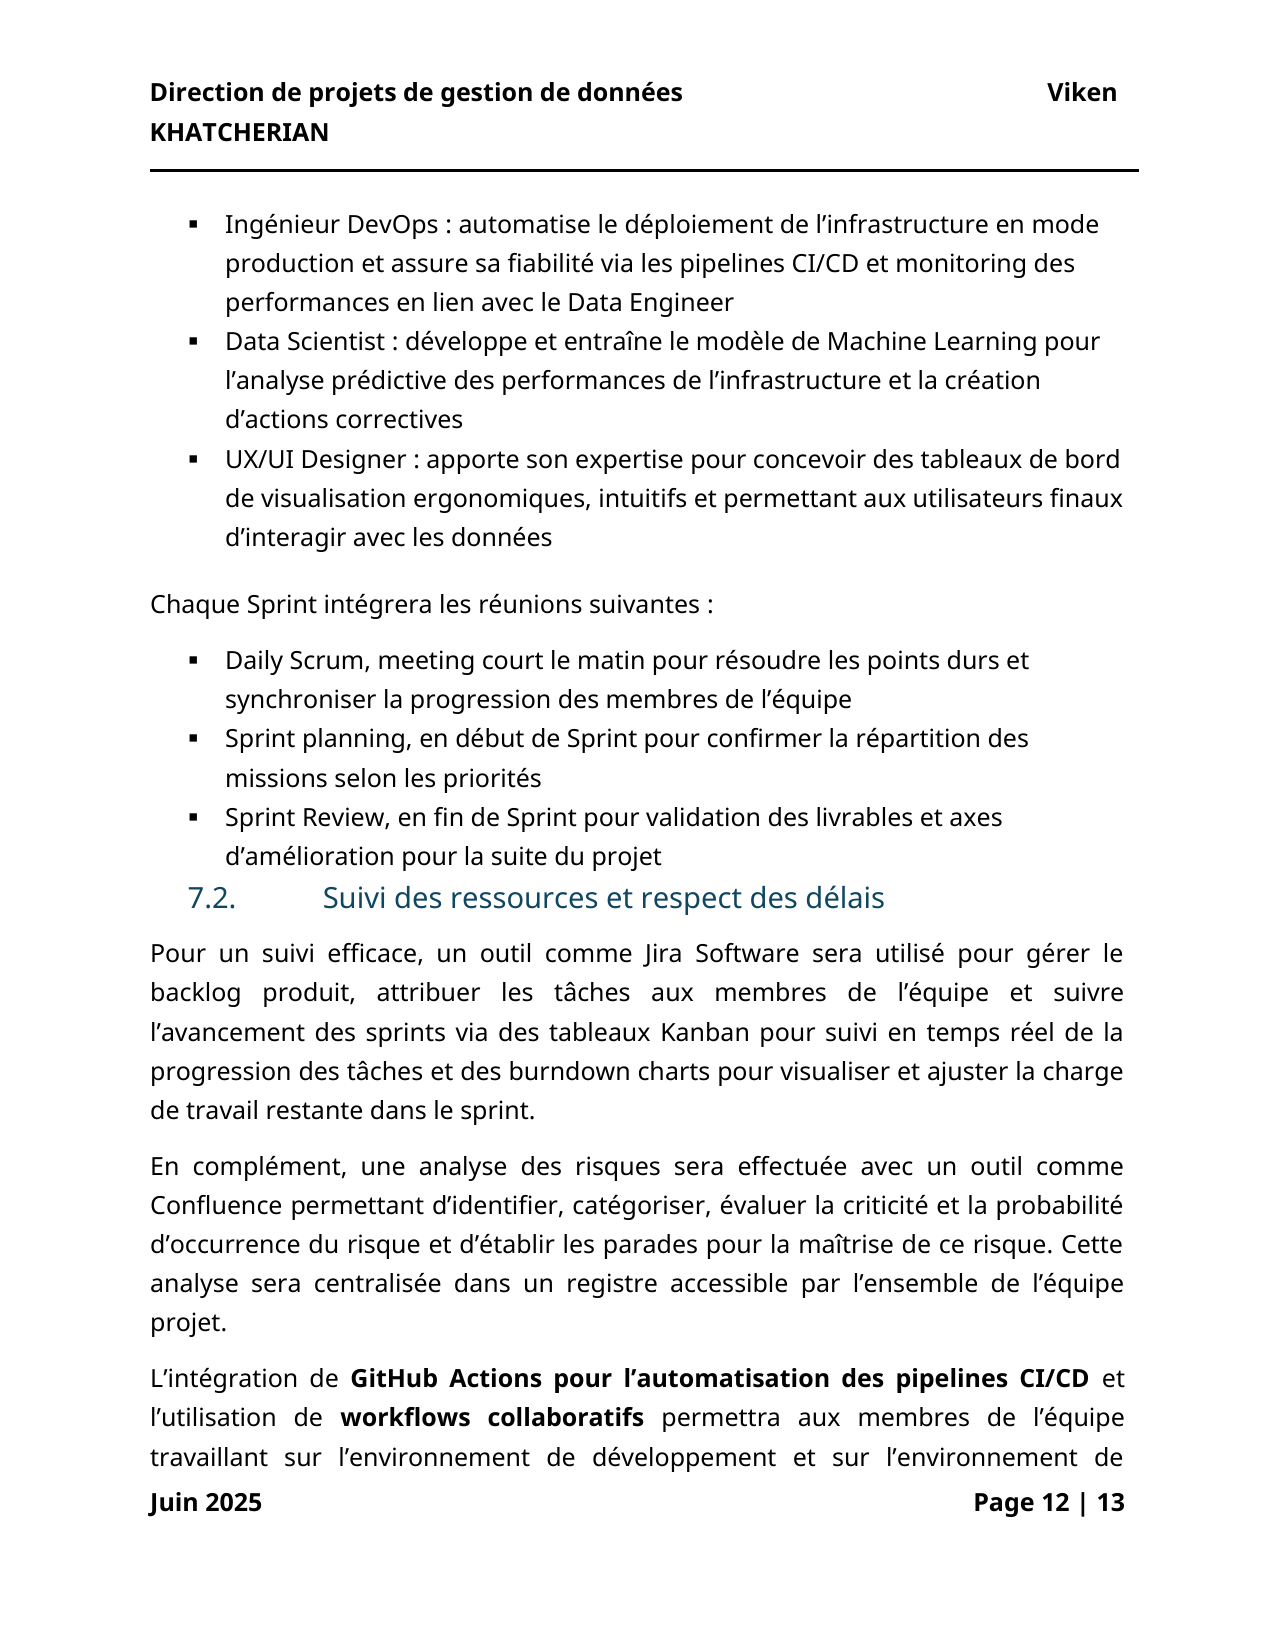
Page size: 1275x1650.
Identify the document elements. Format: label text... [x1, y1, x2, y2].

text Chaque Sprint intégrera les réunions suivantes : [150, 587, 1125, 621]
list Data Scientist : développe et entraîne le modèle de Machine Learning pour l’analyse prédictive des performances de l’infrastructure et la création d’actions correctives [187, 324, 1125, 436]
list Suivi des ressources et respect des délais [187, 878, 1125, 917]
list UX/UI Designer : apporte son expertise pour concevoir des tableaux de bord de visualisation ergonomiques, intuitifs et permettant aux utilisateurs finaux d’interagir avec les données [187, 441, 1125, 554]
list Ingénieur DevOps : automatise le déploiement de l’infrastructure en mode production et assure sa fiabilité via les pipelines CI/CD et monitoring des performances en lien avec le Data Engineer [187, 206, 1125, 319]
text Pour un suivi efficace, un outil comme Jira Software sera utilisé pour gérer le backlog produit, attribuer les tâches aux membres de l’équipe et suivre l’avancement des sprints via des tableaux Kanban pour suivi en temps réel de la progression des tâches et des burndown charts pour visualiser et ajuster la charge de travail restante dans le sprint. [150, 936, 1125, 1127]
list Daily Scrum, meeting court le matin pour résoudre les points durs et synchroniser la progression des membres de l’équipe [187, 643, 1125, 716]
list Sprint Review, en fin de Sprint pour validation des livrables et axes d’amélioration pour la suite du projet [187, 799, 1125, 873]
text L’intégration de GitHub Actions pour l’automatisation des pipelines CI/CD et l’utilisation de workflows collaboratifs permettra aux membres de l’équipe travaillant sur l’environnement de développement et sur l’environnement de [150, 1361, 1125, 1473]
text En complément, une analyse des risques sera effectuée avec un outil comme Confluence permettant d’identifier, catégoriser, évaluer la criticité et la probabilité d’occurrence du risque et d’établir les parades pour la maîtrise de ce risque. Cette analyse sera centralisée dans un registre accessible par l’ensemble de l’équipe projet. [150, 1148, 1125, 1339]
list Sprint planning, en début de Sprint pour confirmer la répartition des missions selon les priorités [187, 721, 1125, 794]
